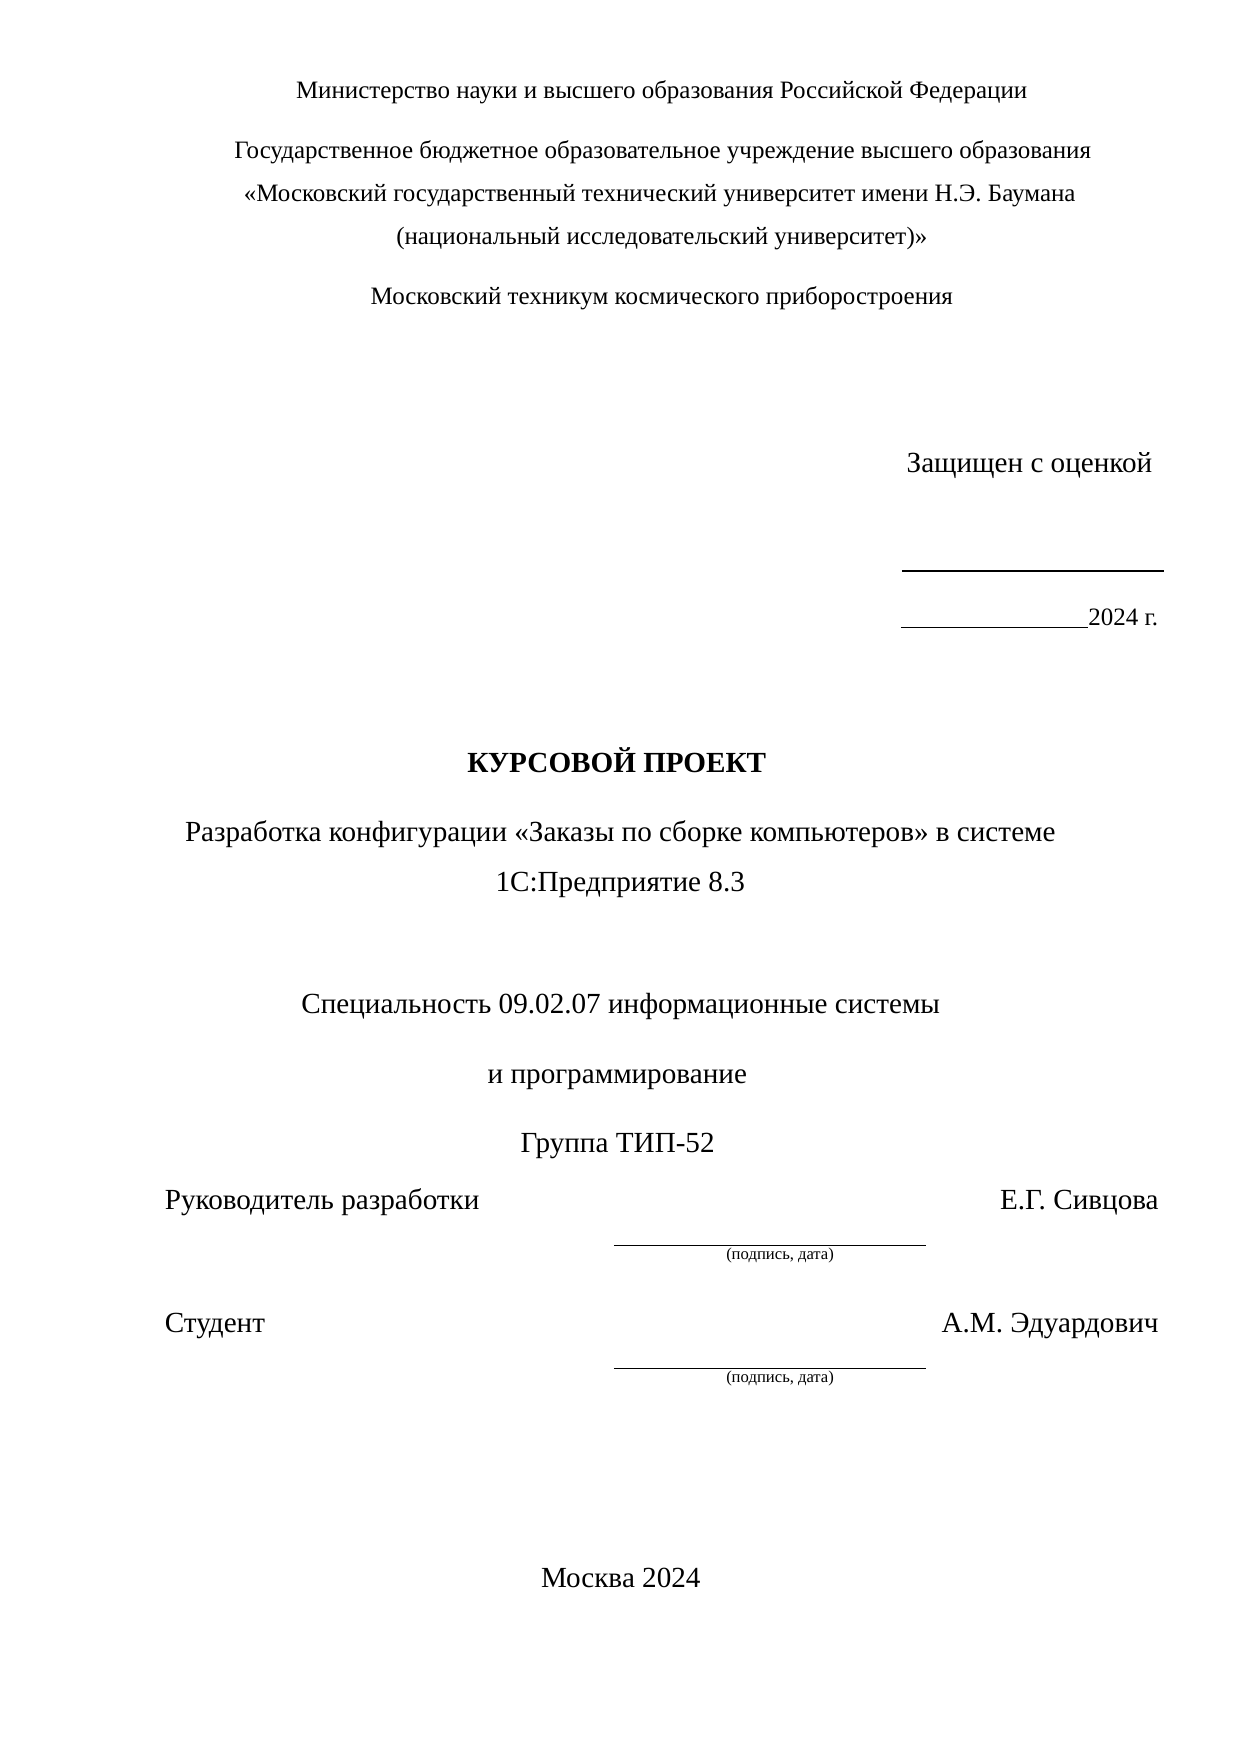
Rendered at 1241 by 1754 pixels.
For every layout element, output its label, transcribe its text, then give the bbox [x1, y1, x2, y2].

text Московский техникум космического приборостроения [195, 281, 1134, 310]
text КУРСОВОЙ ПРОЕКТ [159, 745, 1082, 779]
text Защищен с оценкой [159, 445, 1152, 478]
text и программирование [166, 1056, 1076, 1089]
text 2024 г. [159, 602, 1164, 631]
text Разработка конфигурации «Заказы по сборке компьютеров» в системе 1С:Предприятие 8.3 [159, 814, 1082, 898]
table_cell А.М. Эдуардович [932, 1300, 1164, 1362]
table_cell [932, 1362, 1164, 1423]
table_header Руководитель разработки [159, 1177, 608, 1238]
table_header [608, 1177, 932, 1238]
text (национальный исследовательский университет)» [195, 221, 1134, 250]
table_cell (подпись, дата) [608, 1362, 932, 1423]
text Государственное бюджетное образовательное учреждение высшего образования «Московский государственный технический университет имени Н.Э. Баумана [195, 135, 1130, 207]
table_cell (подпись, дата) [608, 1238, 932, 1300]
text Москва 2024 [166, 1560, 1075, 1593]
table_cell [159, 1238, 608, 1300]
text Министерство науки и высшего образования Российской Федерации [195, 75, 1134, 104]
text Специальность 09.02.07 информационные системы [166, 986, 1076, 1020]
text Группа ТИП-52 [166, 1125, 1075, 1159]
table_cell [608, 1300, 932, 1362]
table_cell Студент [159, 1300, 608, 1362]
table_cell [932, 1238, 1164, 1300]
table_cell [159, 1362, 608, 1423]
table_header Е.Г. Сивцова [932, 1177, 1164, 1238]
